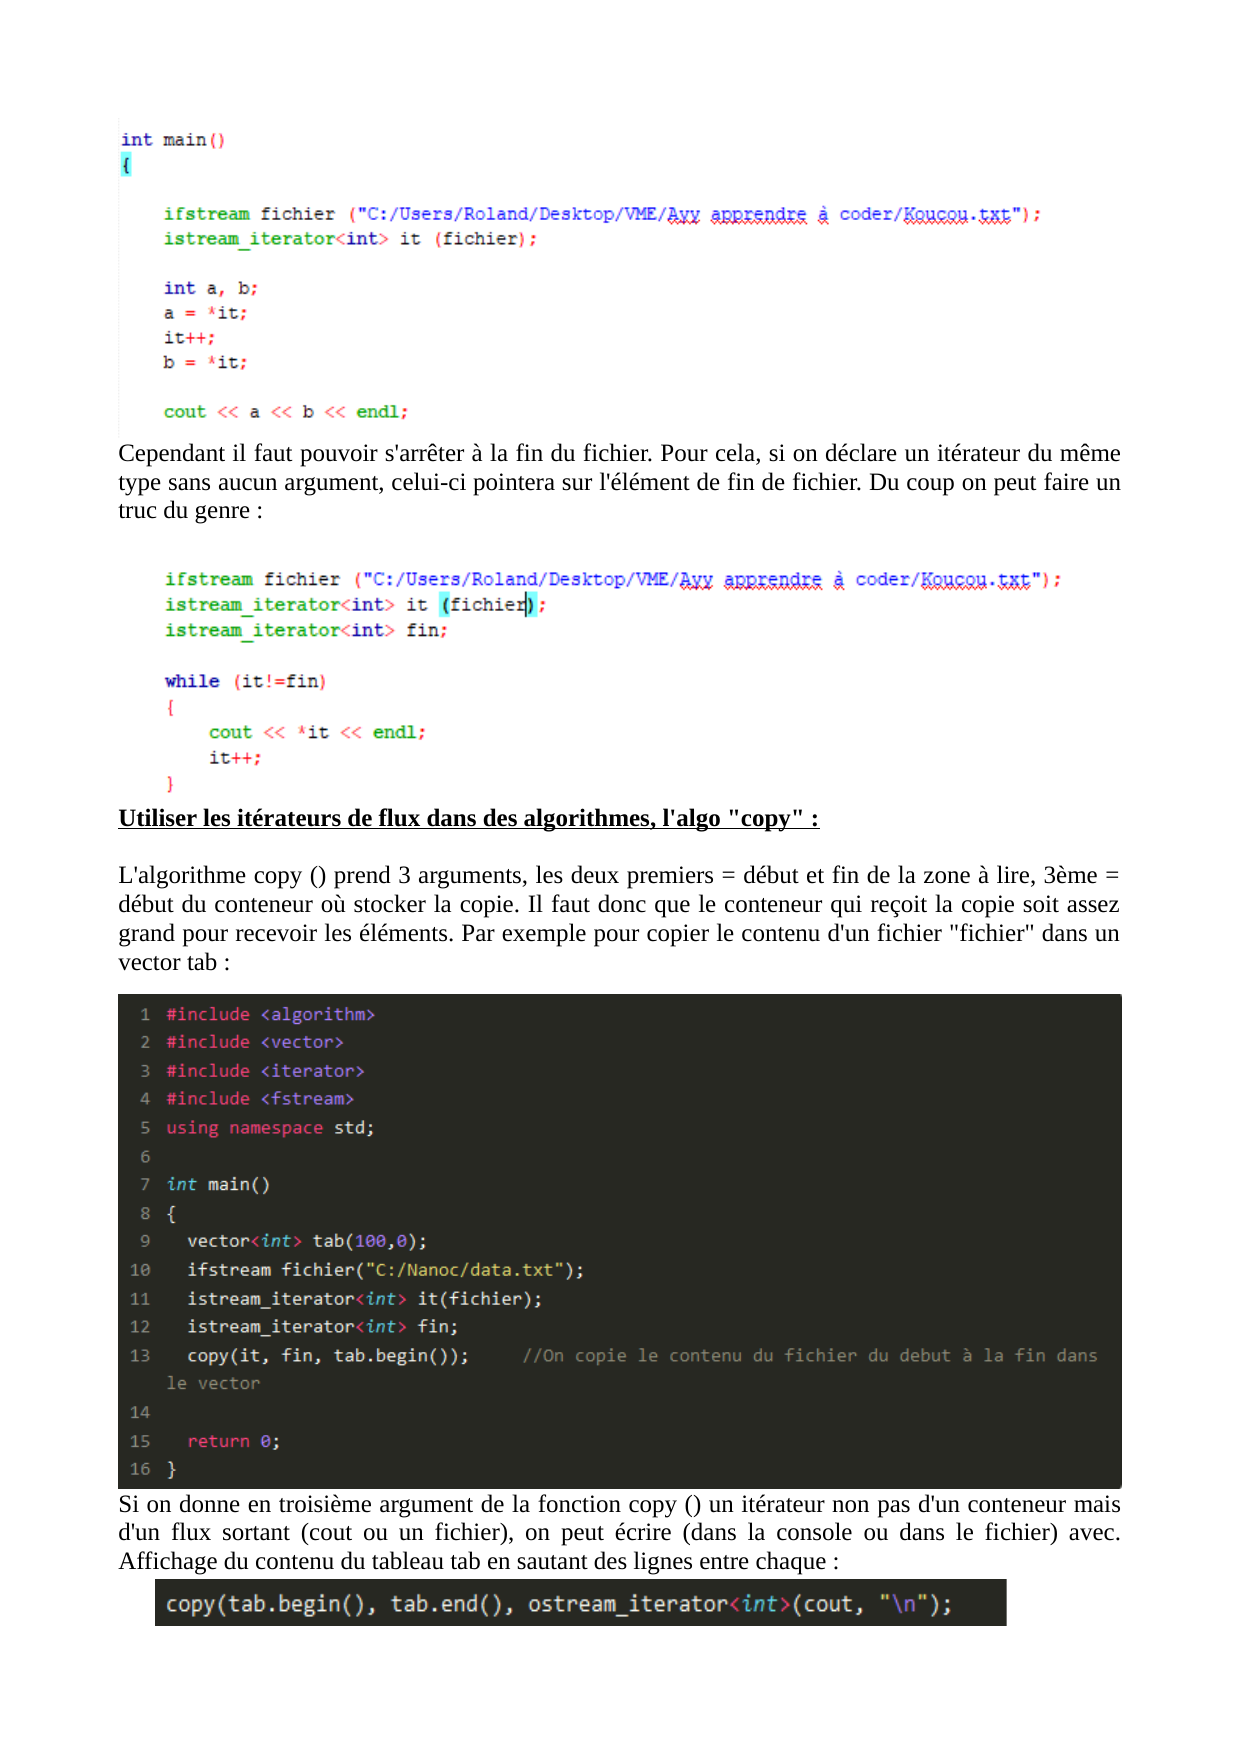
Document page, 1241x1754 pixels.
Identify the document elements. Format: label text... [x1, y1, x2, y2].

text L'algorithme copy () prend 3 arguments, les deux premiers = début et fin de la zone à lire, 3ème = début du conteneur où stocker la copie. Il faut donc que le conteneur qui reçoit la copie soit assez grand pour recevoir les éléments. Par exemple pour copier le contenu d'un fichier "fichier" dans un vector tab : [118, 860, 1122, 975]
text Si on donne en troisième argument de la fonction copy () un itérateur non pas d'un conteneur mais d'un flux sortant (cout ou un fichier), on peut écrire (dans la console ou dans le fichier) avec. Affichage du contenu du tableau tab en sautant des lignes entre chaque : [118, 1489, 1122, 1575]
text [118, 975, 1122, 994]
text Utiliser les itérateurs de flux dans des algorithmes, l'algo "copy" : [118, 553, 1122, 832]
text Cependant il faut pouvoir s'arrêter à la fin du fichier. Pour cela, si on déclare un itérateur du même type sans aucun argument, celui-ci pointera sur l'élément de fin de fichier. Du coup on peut faire un truc du genre : [118, 438, 1122, 524]
